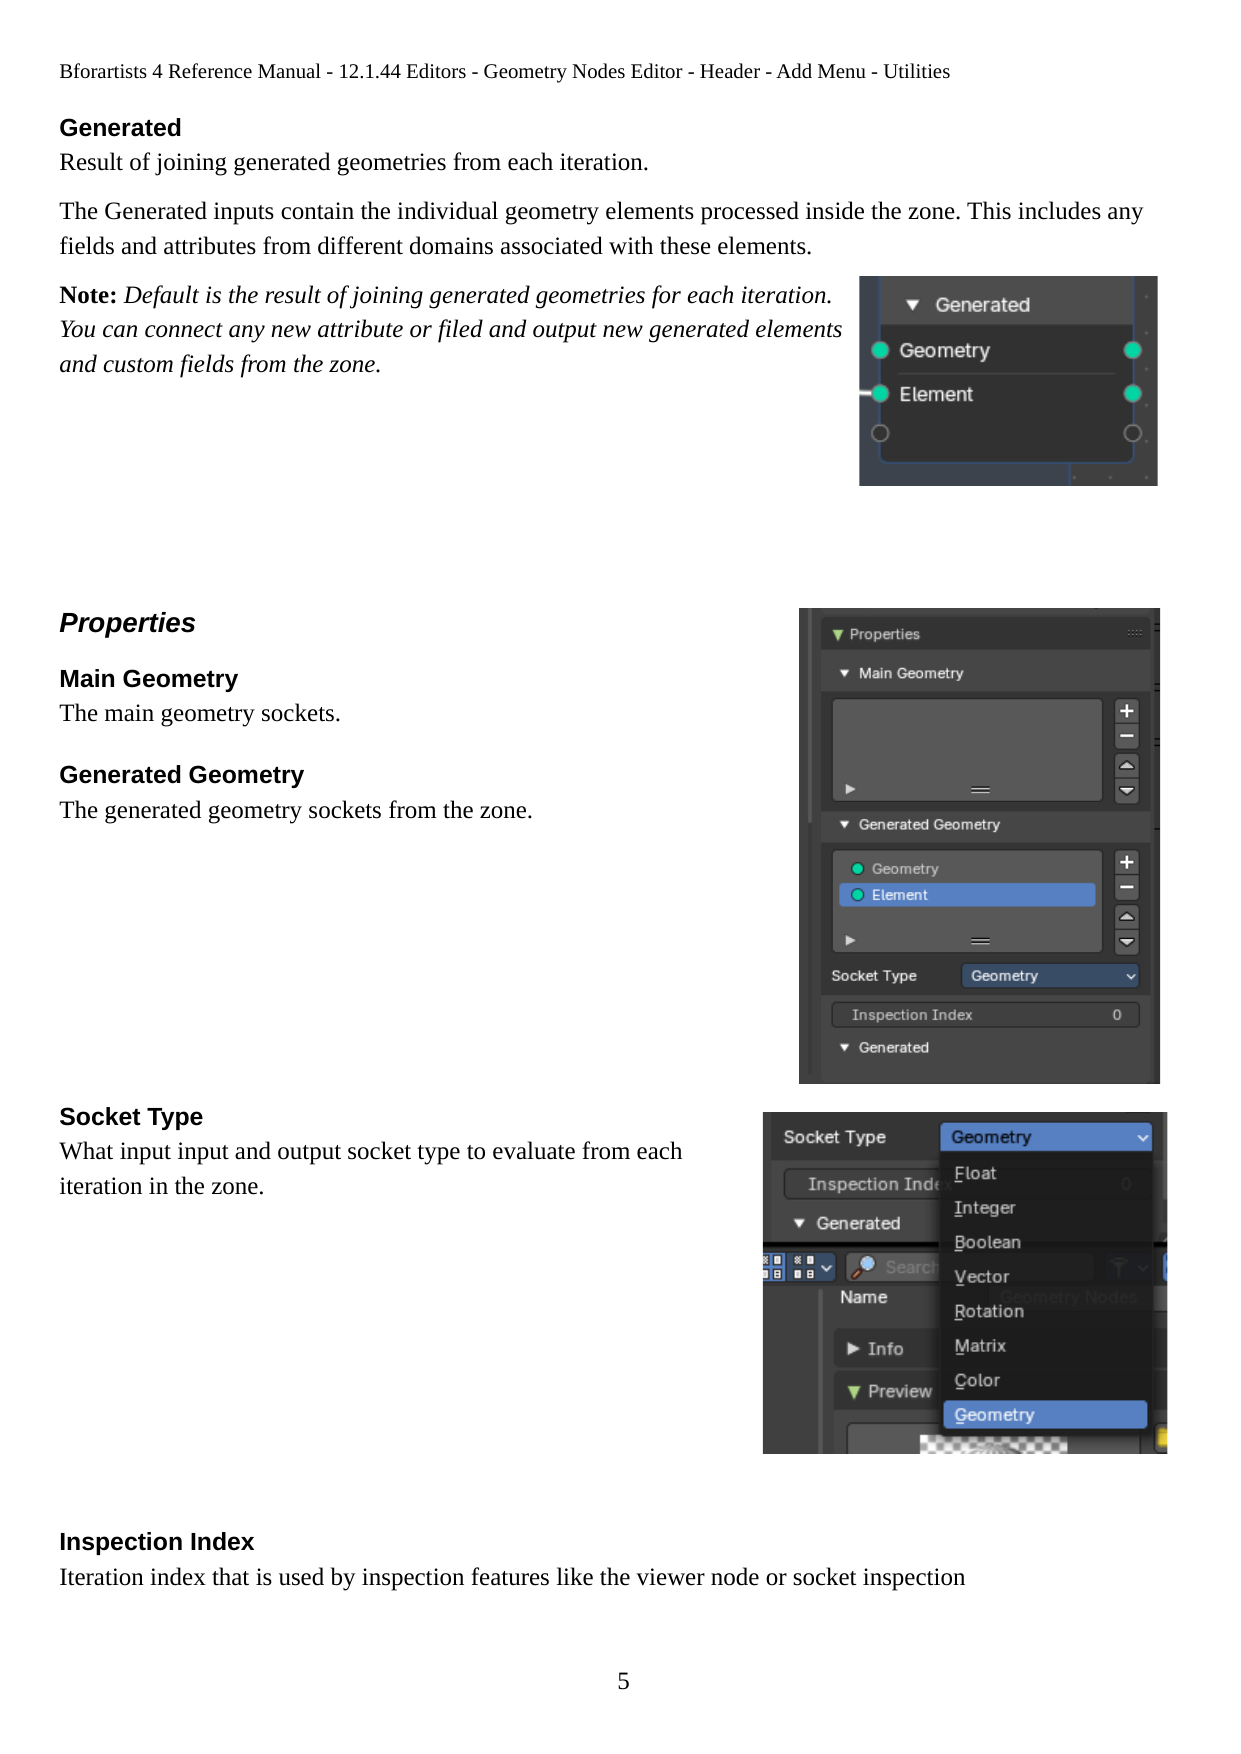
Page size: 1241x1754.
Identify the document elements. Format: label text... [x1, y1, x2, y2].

text Note: Default is the result of joining generated geometries for each iteration. You can connect any new attribute or filed and output new generated elements and custom fields from the zone. [59, 280, 859, 378]
subtitle Generated [59, 113, 1181, 141]
subtitle Properties [59, 607, 1181, 639]
text The main geometry sockets. [59, 698, 799, 727]
subtitle Generated Geometry [59, 760, 799, 788]
text The generated geometry sockets from the zone. [59, 795, 799, 823]
text [1161, 698, 1181, 727]
picture [762, 1112, 1168, 1454]
subtitle [1161, 664, 1181, 692]
subtitle Main Geometry [59, 664, 799, 692]
text The Generated inputs contain the individual geometry elements processed inside the zone. This includes any fields and attributes from different domains associated with these elements. [59, 196, 1181, 260]
subtitle Socket Type [59, 1102, 1181, 1130]
text What input input and output socket type to evaluate from each iteration in the zone. [59, 1136, 762, 1200]
picture [859, 276, 1158, 486]
picture [799, 608, 1161, 1084]
subtitle Inspection Index [59, 1527, 1181, 1555]
subtitle [1161, 760, 1181, 788]
text Result of joining generated geometries from each iteration. [59, 147, 1181, 176]
text Iteration index that is used by inspection features like the viewer node or socket inspection [59, 1562, 1181, 1590]
